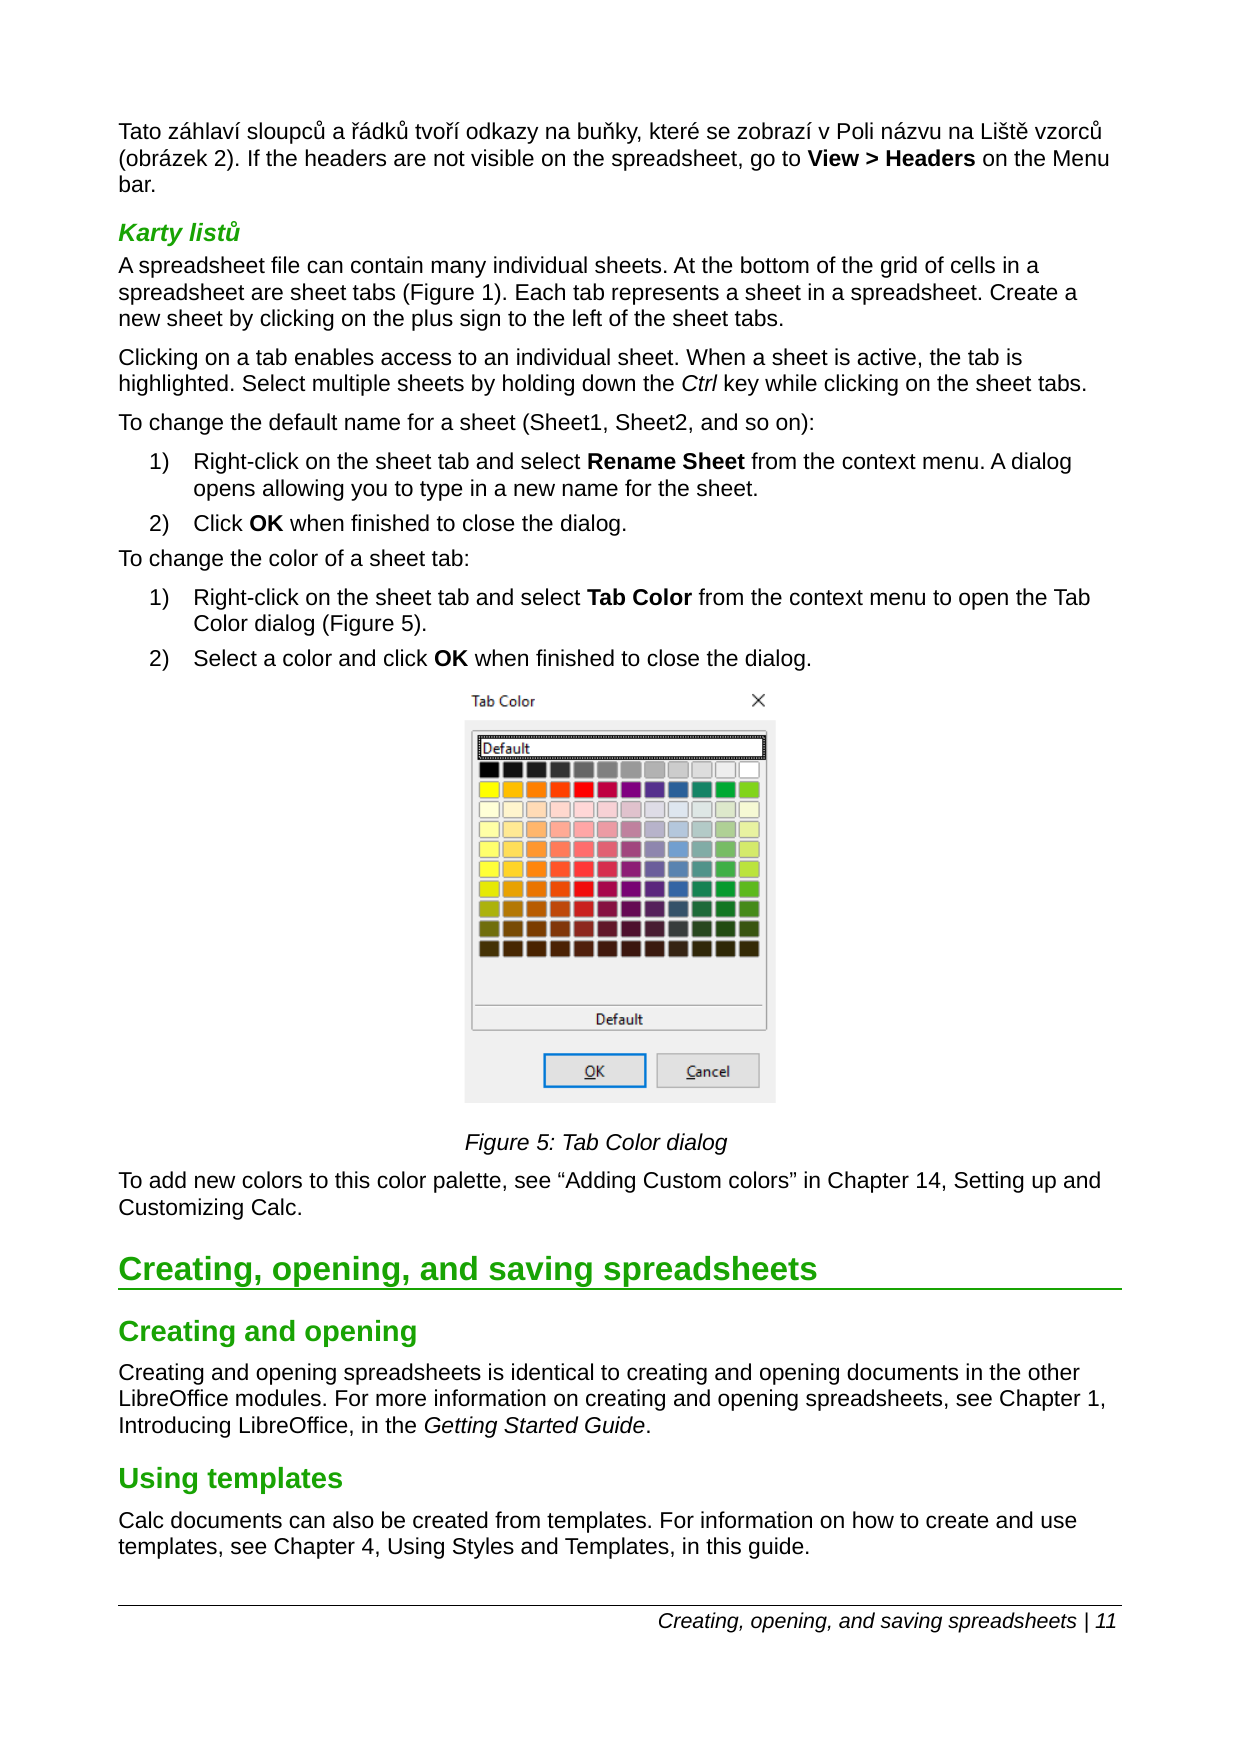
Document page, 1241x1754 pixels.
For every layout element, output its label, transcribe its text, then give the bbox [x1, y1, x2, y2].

subtitle Creating, opening, and saving spreadsheets [118, 1249, 1122, 1288]
list To change the default name for a sheet (Sheet1, Sheet2, and so on): [118, 409, 1122, 436]
subtitle Using templates [118, 1462, 1122, 1495]
subtitle Creating and opening [118, 1313, 1122, 1347]
list Click OK when finished to close the dialog. [169, 510, 1122, 536]
text Calc documents can also be created from templates. For information on how to create and use templates, see Chapter 4, Using Styles and Templates, in this guide. [118, 1507, 1122, 1559]
list Select a color and click OK when finished to close the dialog. [169, 645, 1122, 672]
picture [464, 683, 776, 1103]
text A spreadsheet file can contain many individual sheets. At the bottom of the grid of cells in a spreadsheet are sheet tabs (Figure 1). Each tab represents a sheet in a spreadsheet. Create a new sheet by clicking on the plus sign to the left of the sheet tabs. [118, 252, 1122, 332]
list To change the color of a sheet tab: [118, 545, 1122, 571]
text Figure 5: Tab Color dialog [464, 1103, 776, 1155]
text Tato záhlaví sloupců a řádků tvoří odkazy na buňky, které se zobrazí v Poli názvu na Liště vzorců (obrázek 2). If the headers are not visible on the spreadsheet, go to View > Headers on the Menu bar. [118, 118, 1122, 197]
list Right-click on the sheet tab and select Rename Sheet from the context menu. A dialog opens allowing you to type in a new name for the sheet. [169, 448, 1122, 501]
text Creating and opening spreadsheets is identical to creating and opening documents in the other LibreOffice modules. For more information on creating and opening spreadsheets, see Chapter 1, Introducing LibreOffice, in the Getting Started Guide. [118, 1359, 1122, 1438]
text To add new colors to this color palette, see “Adding Custom colors” in Chapter 14, Setting up and Customizing Calc. [118, 1167, 1122, 1220]
subtitle Karty listů [118, 218, 1122, 247]
text Clicking on a tab enables access to an individual sheet. When a sheet is active, the tab is highlighted. Select multiple sheets by holding down the Ctrl key while clicking on the sheet tabs. [118, 344, 1122, 397]
list Right-click on the sheet tab and select Tab Color from the context menu to open the Tab Color dialog (Figure 5). [169, 584, 1122, 636]
